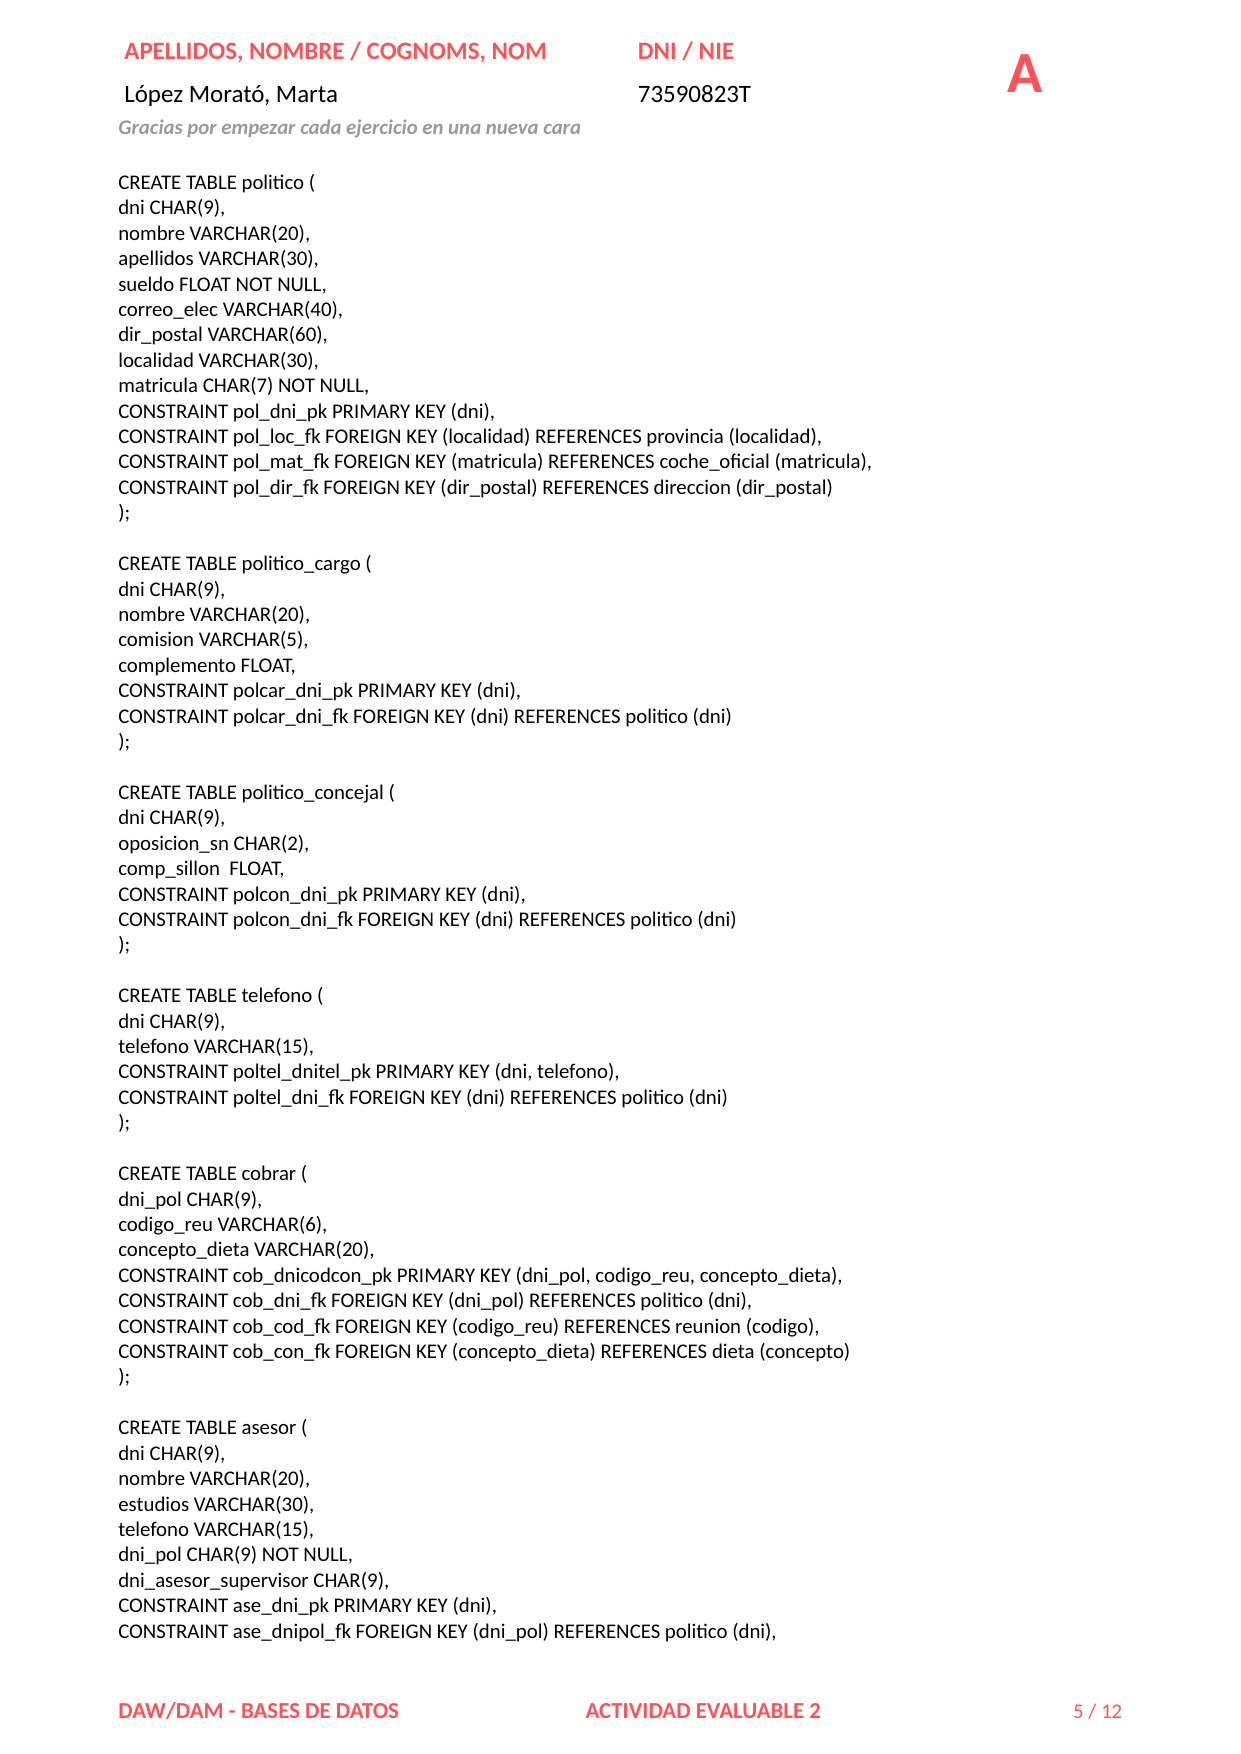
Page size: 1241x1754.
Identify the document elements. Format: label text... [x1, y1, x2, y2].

text CREATE TABLE politico_cargo ( [118, 550, 1122, 576]
text ); [118, 1109, 1122, 1135]
text CREATE TABLE politico ( [118, 169, 1122, 194]
text dni CHAR(9), [118, 1008, 1122, 1033]
text CONSTRAINT cob_cod_fk FOREIGN KEY (codigo_reu) REFERENCES reunion (codigo), [118, 1313, 1122, 1338]
text CONSTRAINT pol_mat_fk FOREIGN KEY (matricula) REFERENCES coche_oficial (matricula), [118, 449, 1122, 474]
text localidad VARCHAR(30), [118, 347, 1122, 372]
text CONSTRAINT polcar_dni_pk PRIMARY KEY (dni), [118, 677, 1122, 703]
text CONSTRAINT polcon_dni_fk FOREIGN KEY (dni) REFERENCES politico (dni) [118, 906, 1122, 932]
text codigo_reu VARCHAR(6), [118, 1211, 1122, 1237]
text apellidos VARCHAR(30), [118, 245, 1122, 271]
text CONSTRAINT poltel_dni_fk FOREIGN KEY (dni) REFERENCES politico (dni) [118, 1084, 1122, 1109]
text dir_postal VARCHAR(60), [118, 322, 1122, 347]
text oposicion_sn CHAR(2), [118, 830, 1122, 855]
text dni CHAR(9), [118, 576, 1122, 601]
text dni CHAR(9), [118, 194, 1122, 220]
text correo_elec VARCHAR(40), [118, 296, 1122, 322]
text dni CHAR(9), [118, 1440, 1122, 1465]
text ); [118, 728, 1122, 754]
text estudios VARCHAR(30), [118, 1491, 1122, 1516]
text ); [118, 499, 1122, 525]
text nombre VARCHAR(20), [118, 601, 1122, 627]
text complemento FLOAT, [118, 652, 1122, 677]
text telefono VARCHAR(15), [118, 1033, 1122, 1059]
text CONSTRAINT ase_dni_pk PRIMARY KEY (dni), [118, 1592, 1122, 1618]
text CONSTRAINT ase_dnipol_fk FOREIGN KEY (dni_pol) REFERENCES politico (dni), [118, 1618, 1122, 1643]
text matricula CHAR(7) NOT NULL, [118, 372, 1122, 398]
text CONSTRAINT cob_dni_fk FOREIGN KEY (dni_pol) REFERENCES politico (dni), [118, 1287, 1122, 1313]
text telefono VARCHAR(15), [118, 1516, 1122, 1542]
text CREATE TABLE telefono ( [118, 982, 1122, 1008]
text CONSTRAINT cob_dnicodcon_pk PRIMARY KEY (dni_pol, codigo_reu, concepto_dieta), [118, 1262, 1122, 1287]
text dni_pol CHAR(9) NOT NULL, [118, 1542, 1122, 1567]
text comp_sillon FLOAT, [118, 855, 1122, 881]
text CONSTRAINT pol_loc_fk FOREIGN KEY (localidad) REFERENCES provincia (localidad), [118, 423, 1122, 449]
text ); [118, 1364, 1122, 1389]
text dni_asesor_supervisor CHAR(9), [118, 1567, 1122, 1592]
text comision VARCHAR(5), [118, 627, 1122, 652]
text CONSTRAINT pol_dir_fk FOREIGN KEY (dir_postal) REFERENCES direccion (dir_postal) [118, 474, 1122, 499]
text ); [118, 932, 1122, 957]
text nombre VARCHAR(20), [118, 220, 1122, 245]
text dni CHAR(9), [118, 804, 1122, 830]
text CONSTRAINT poltel_dnitel_pk PRIMARY KEY (dni, telefono), [118, 1059, 1122, 1084]
text CONSTRAINT polcar_dni_fk FOREIGN KEY (dni) REFERENCES politico (dni) [118, 703, 1122, 728]
text CONSTRAINT polcon_dni_pk PRIMARY KEY (dni), [118, 881, 1122, 906]
text CREATE TABLE politico_concejal ( [118, 779, 1122, 804]
text concepto_dieta VARCHAR(20), [118, 1237, 1122, 1262]
text dni_pol CHAR(9), [118, 1186, 1122, 1211]
text CONSTRAINT cob_con_fk FOREIGN KEY (concepto_dieta) REFERENCES dieta (concepto) [118, 1338, 1122, 1364]
text nombre VARCHAR(20), [118, 1465, 1122, 1491]
text CREATE TABLE cobrar ( [118, 1160, 1122, 1186]
text CONSTRAINT pol_dni_pk PRIMARY KEY (dni), [118, 398, 1122, 423]
text CREATE TABLE asesor ( [118, 1414, 1122, 1440]
text sueldo FLOAT NOT NULL, [118, 271, 1122, 296]
